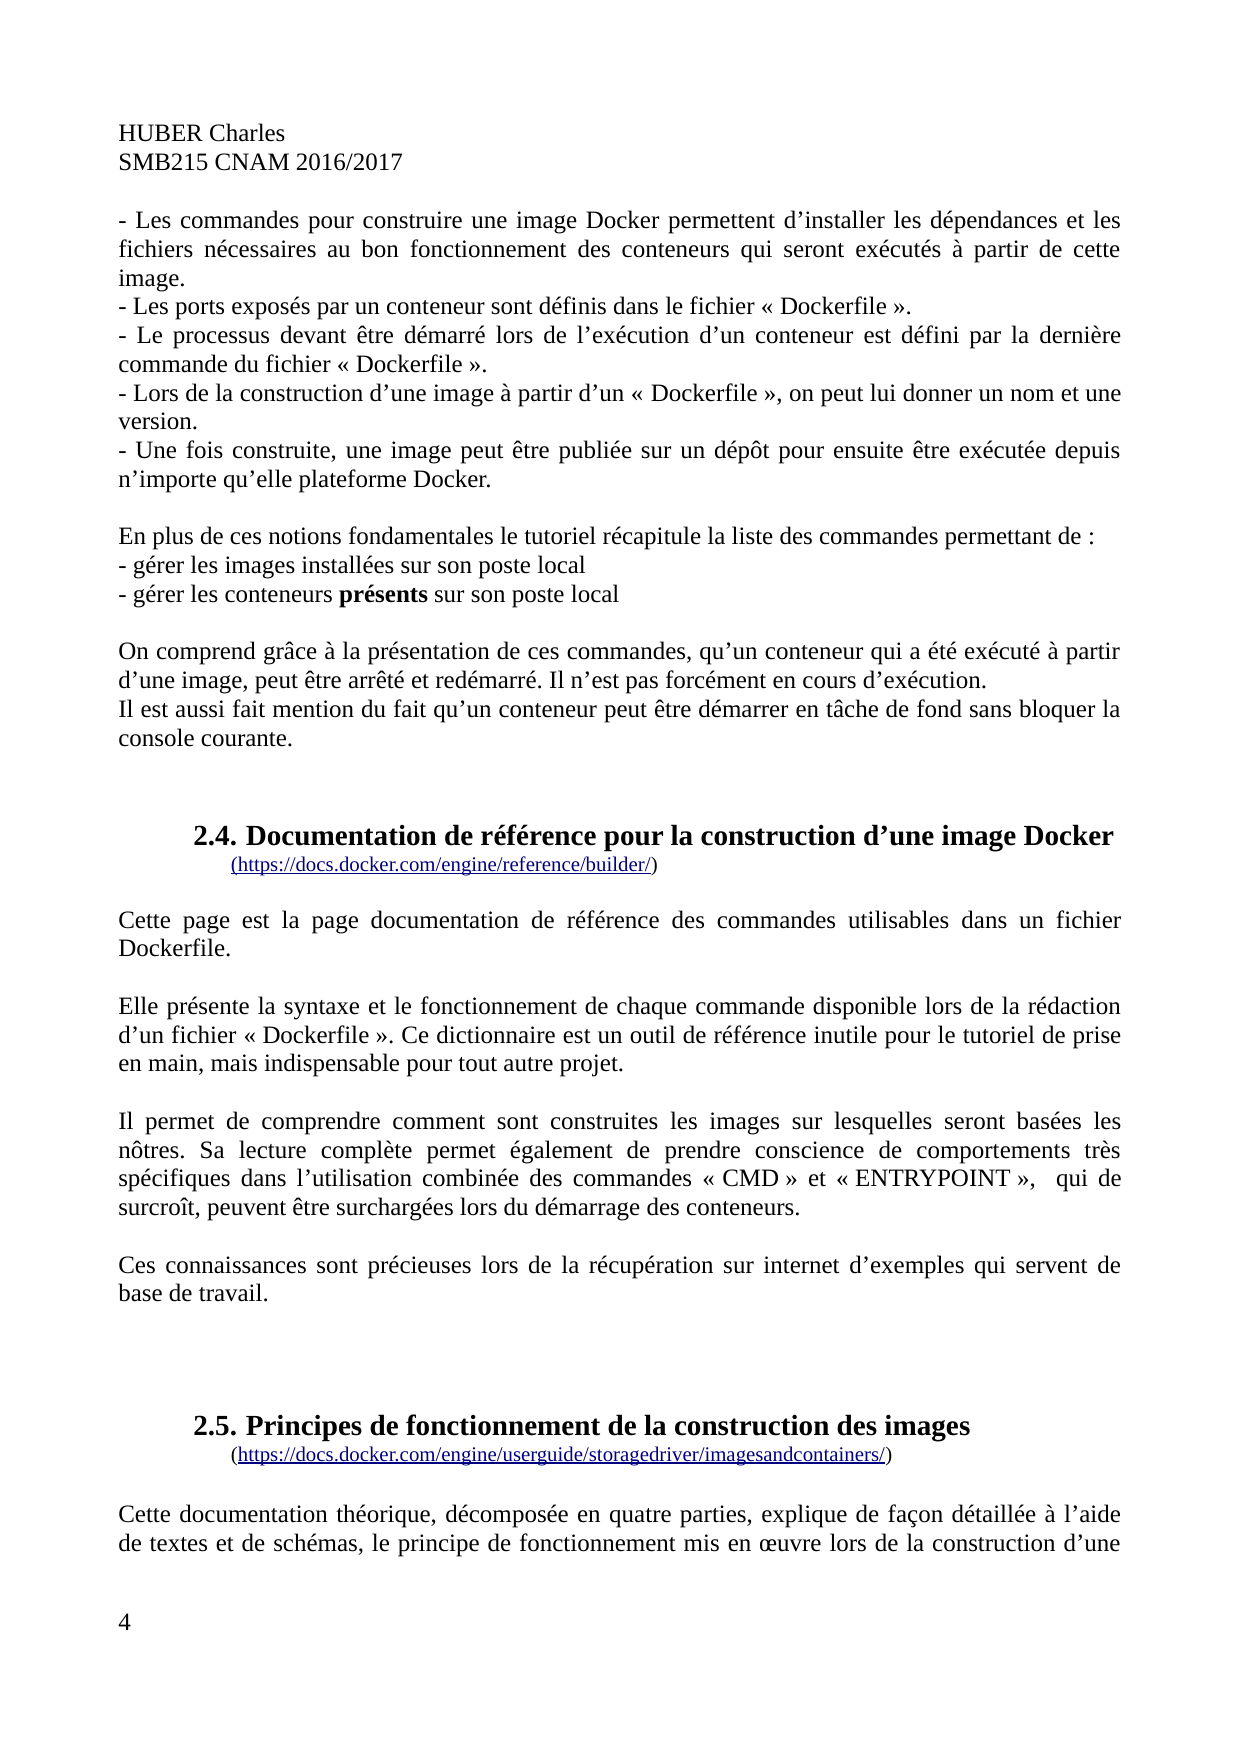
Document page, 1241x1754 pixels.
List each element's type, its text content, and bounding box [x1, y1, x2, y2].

text - gérer les images installées sur son poste local [118, 550, 1122, 579]
list Principes de fonctionnement de la construction des images [193, 1408, 1122, 1441]
text - Une fois construite, une image peut être publiée sur un dépôt pour ensuite être exécutée depuis n’importe qu’elle plateforme Docker. [118, 435, 1122, 493]
text Elle présente la syntaxe et le fonctionnement de chaque commande disponible lors de la rédaction d’un fichier « Dockerfile ». Ce dictionnaire est un outil de référence inutile pour le tutoriel de prise en main, mais indispensable pour tout autre projet. [118, 991, 1122, 1077]
text Il permet de comprendre comment sont construites les images sur lesquelles seront basées les nôtres. Sa lecture complète permet également de prendre conscience de comportements très spécifiques dans l’utilisation combinée des commandes « CMD » et « ENTRYPOINT », qui de surcroît, peuvent être surchargées lors du démarrage des conteneurs. [118, 1106, 1122, 1221]
text Il est aussi fait mention du fait qu’un conteneur peut être démarrer en tâche de fond sans bloquer la console courante. [118, 694, 1122, 751]
text - Le processus devant être démarré lors de l’exécution d’un conteneur est défini par la dernière commande du fichier « Dockerfile ». [118, 320, 1122, 378]
text - Les commandes pour construire une image Docker permettent d’installer les dépendances et les fichiers nécessaires au bon fonctionnement des conteneurs qui seront exécutés à partir de cette image. [118, 205, 1122, 291]
text - Les ports exposés par un conteneur sont définis dans le fichier « Dockerfile ». [118, 291, 1122, 320]
text Cette documentation théorique, décomposée en quatre parties, explique de façon détaillée à l’aide de textes et de schémas, le principe de fonctionnement mis en œuvre lors de la construction d’une [118, 1499, 1122, 1557]
text - gérer les conteneurs présents sur son poste local [118, 579, 1122, 608]
text Ces connaissances sont précieuses lors de la récupération sur internet d’exemples qui servent de base de travail. [118, 1250, 1122, 1307]
text On comprend grâce à la présentation de ces commandes, qu’un conteneur qui a été exécuté à partir d’une image, peut être arrêté et redémarré. Il n’est pas forcément en cours d’exécution. [118, 636, 1122, 694]
list (https://docs.docker.com/engine/userguide/storagedriver/imagesandcontainers/) [193, 1441, 1122, 1466]
list Documentation de référence pour la construction d’une image Docker [193, 818, 1122, 852]
text - Lors de la construction d’une image à partir d’un « Dockerfile », on peut lui donner un nom et une version. [118, 378, 1122, 435]
text En plus de ces notions fondamentales le tutoriel récapitule la liste des commandes permettant de : [118, 521, 1122, 550]
list (https://docs.docker.com/engine/reference/builder/) [193, 852, 1122, 876]
text Cette page est la page documentation de référence des commandes utilisables dans un fichier Dockerfile. [118, 905, 1122, 962]
